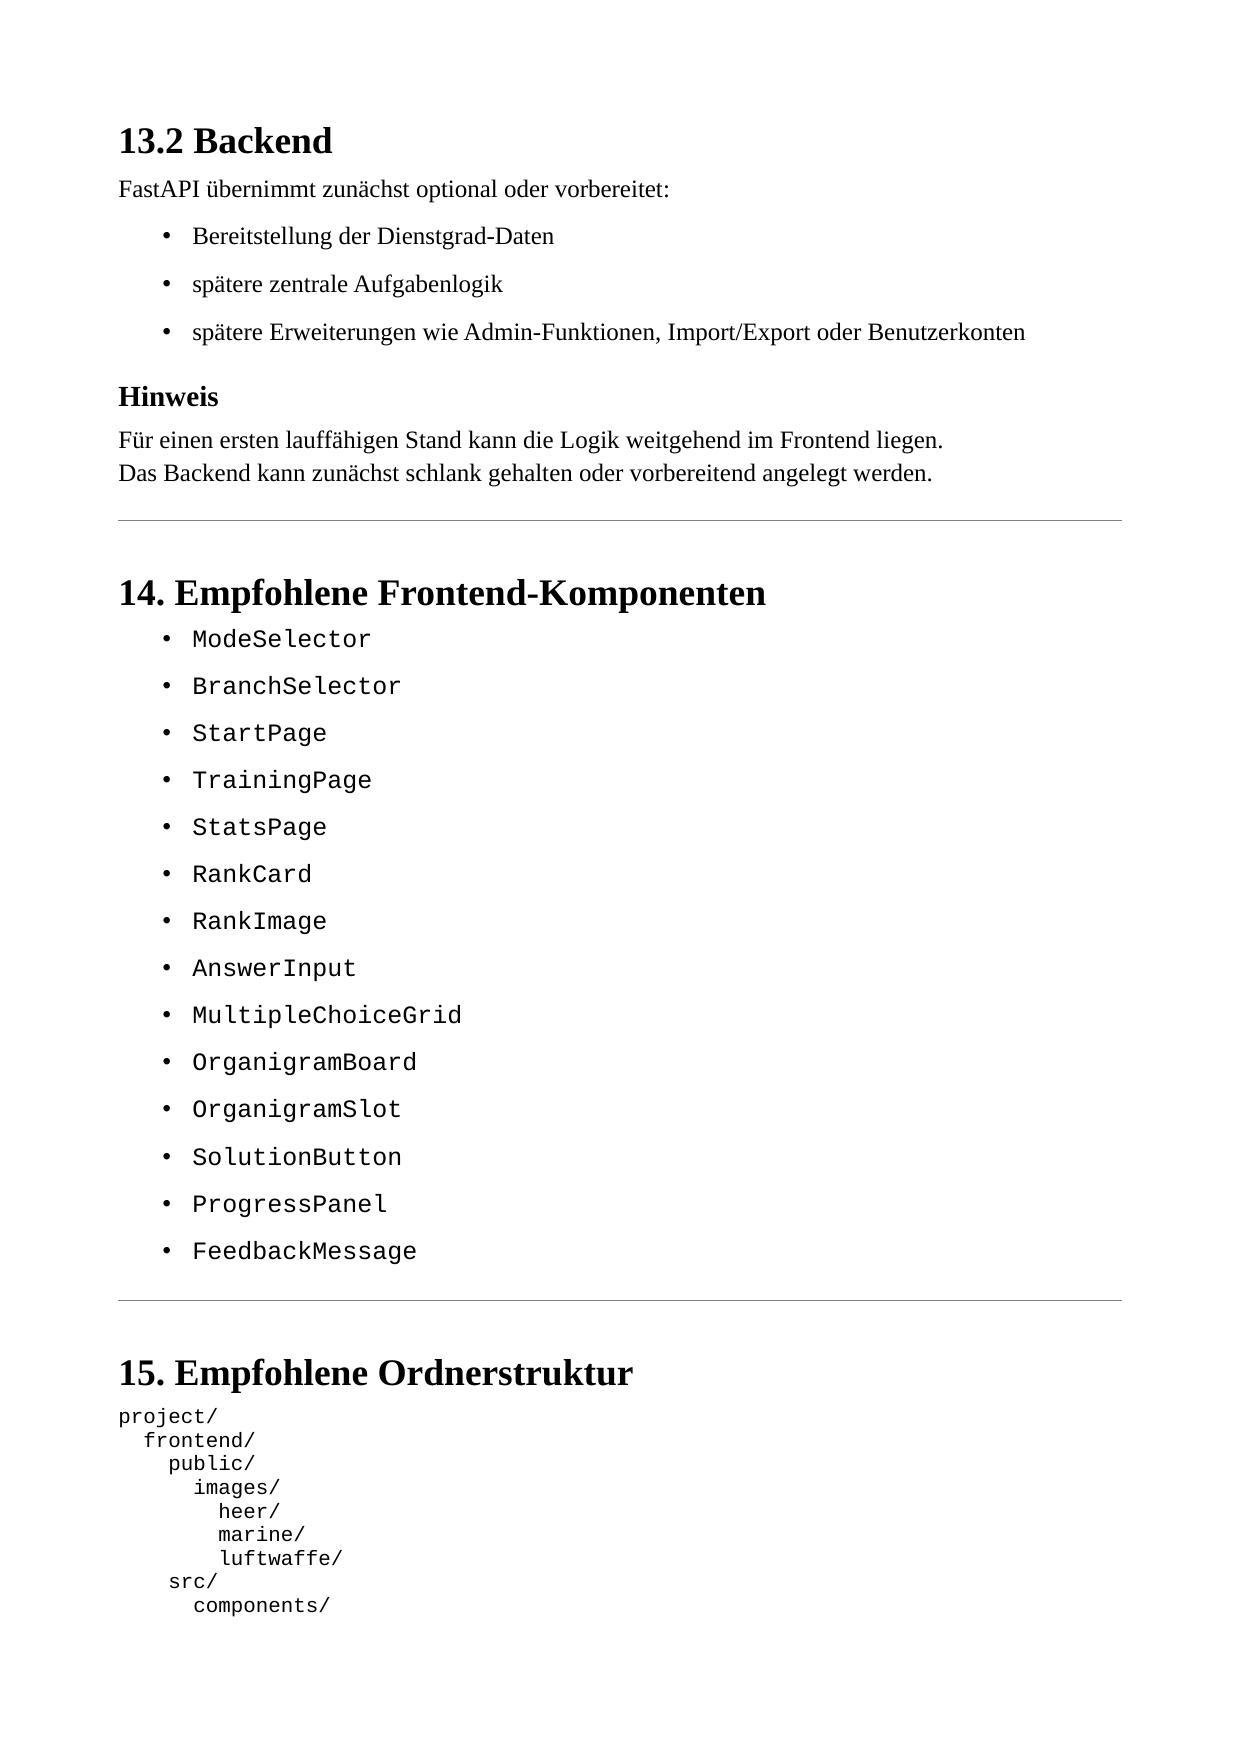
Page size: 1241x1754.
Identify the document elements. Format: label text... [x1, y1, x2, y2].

list ModeSelector [162, 626, 1122, 654]
text frontend/ [118, 1430, 1122, 1453]
list RankImage [162, 909, 1122, 937]
subtitle 15. Empfohlene Ordnerstruktur [118, 1350, 1122, 1393]
list ProgressPanel [162, 1191, 1122, 1219]
list SolutionButton [162, 1144, 1122, 1172]
subtitle Hinweis [118, 379, 1122, 412]
list TrainingPage [162, 767, 1122, 796]
text images/ [118, 1477, 1122, 1501]
list RankCard [162, 862, 1122, 890]
list MultipleChoiceGrid [162, 1003, 1122, 1031]
list spätere zentrale Aufgabenlogik [162, 269, 1122, 298]
text FastAPI übernimmt zunächst optional oder vorbereitet: [118, 174, 1122, 202]
list BranchSelector [162, 673, 1122, 702]
list spätere Erweiterungen wie Admin-Funktionen, Import/Export oder Benutzerkonten [162, 317, 1122, 345]
text src/ [118, 1572, 1122, 1595]
text heer/ [118, 1501, 1122, 1524]
list StartPage [162, 720, 1122, 749]
list FeedbackMessage [162, 1238, 1122, 1267]
list OrganigramBoard [162, 1050, 1122, 1078]
text public/ [118, 1453, 1122, 1477]
text luftwaffe/ [118, 1548, 1122, 1572]
list StatsPage [162, 814, 1122, 843]
text Für einen ersten lauffähigen Stand kann die Logik weitgehend im Frontend liegen. Das Backend kann zunächst schlank gehalten oder vorbereitend angelegt werden. [118, 425, 1122, 487]
text marine/ [118, 1524, 1122, 1548]
text project/ [118, 1406, 1122, 1430]
list Bereitstellung der Dienstgrad-Daten [162, 221, 1122, 250]
subtitle 14. Empfohlene Frontend-Komponenten [118, 571, 1122, 614]
subtitle 13.2 Backend [118, 118, 1122, 161]
text components/ [118, 1595, 1122, 1619]
list AnswerInput [162, 956, 1122, 984]
list OrganigramSlot [162, 1097, 1122, 1125]
